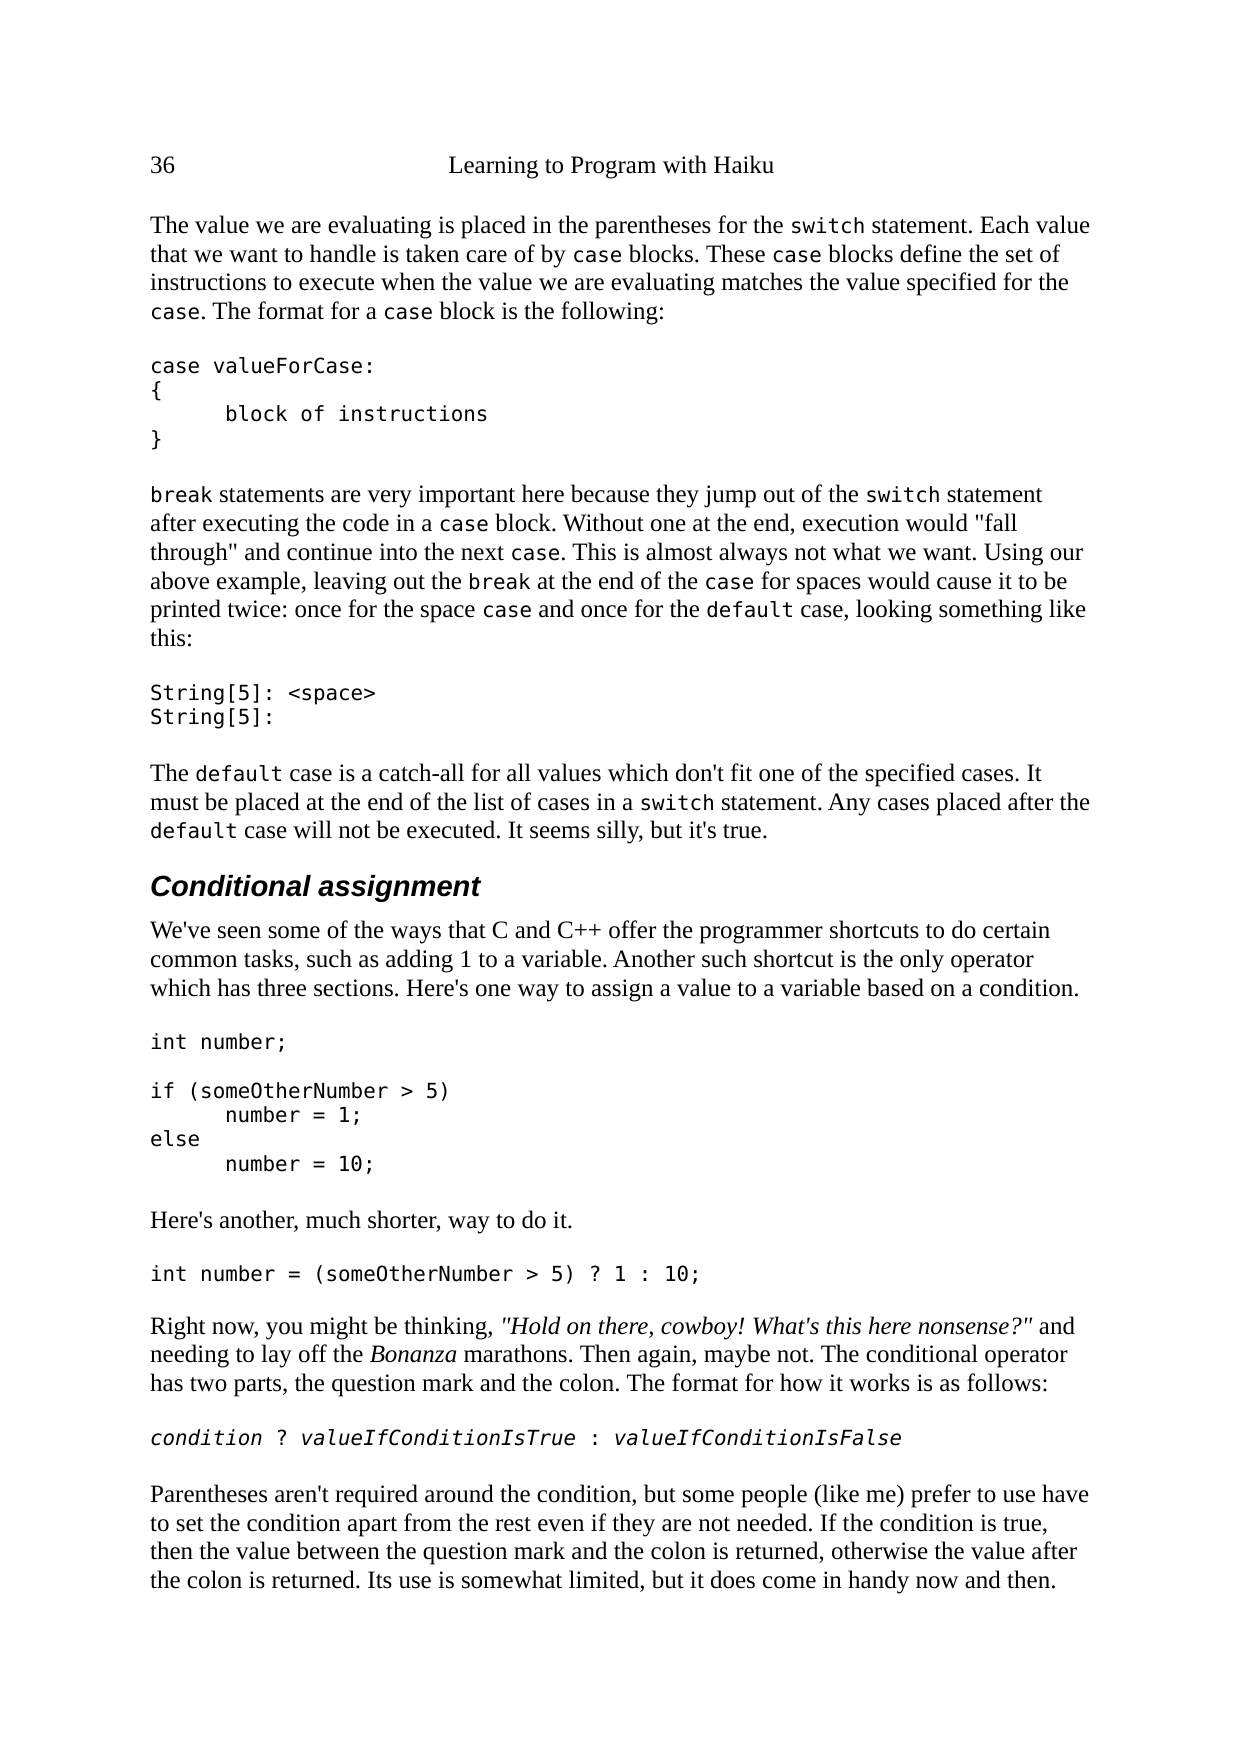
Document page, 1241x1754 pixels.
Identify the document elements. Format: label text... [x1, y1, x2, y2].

text String[5]: <space> [150, 681, 1091, 705]
text The default case is a catch-all for all values which don't fit one of the specified cases. It must be placed at the end of the list of cases in a switch statement. Any cases placed after the default case will not be executed. It seems silly, but it's true. [150, 758, 1091, 844]
text number = 10; [150, 1152, 1091, 1176]
text condition ? valueIfConditionIsTrue : valueIfConditionIsFalse [150, 1426, 1091, 1450]
text int number = (someOtherNumber > 5) ? 1 : 10; [150, 1262, 1091, 1287]
text Parentheses aren't required around the condition, but some people (like me) prefer to use have to set the condition apart from the rest even if they are not needed. If the condition is true, then the value between the question mark and the colon is returned, otherwise the value after the colon is returned. Its use is somewhat limited, but it does come in handy now and then. [150, 1479, 1091, 1594]
text } [150, 427, 1091, 451]
text block of instructions [150, 402, 1091, 427]
text String[5]: [150, 705, 1091, 729]
text if (someOtherNumber > 5) [150, 1079, 1091, 1103]
text else [150, 1127, 1091, 1152]
text break statements are very important here because they jump out of the switch statement after executing the code in a case block. Without one at the end, execution would "fall through" and continue into the next case. This is almost always not what we want. Using our above example, leaving out the break at the end of the case for spaces would cause it to be printed twice: once for the space case and once for the default case, looking something like this: [150, 479, 1091, 652]
text Right now, you might be thinking, "Hold on there, cowboy! What's this here nonsense?" and needing to lay off the Bonanza marathons. Then again, maybe not. The conditional operator has two parts, the question mark and the colon. The format for how it works is as follows: [150, 1311, 1091, 1397]
subtitle Conditional assignment [150, 869, 1091, 903]
text { [150, 378, 1091, 402]
text Here's another, much shorter, way to do it. [150, 1205, 1091, 1233]
text We've seen some of the ways that C and C++ offer the programmer shortcuts to do certain common tasks, such as adding 1 to a variable. Another such shortcut is the only operator which has three sections. Here's one way to assign a value to a variable based on a condition. [150, 915, 1091, 1002]
text case valueForCase: [150, 354, 1091, 378]
text int number; [150, 1030, 1091, 1055]
text The value we are evaluating is placed in the parentheses for the switch statement. Each value that we want to handle is taken care of by case blocks. These case blocks define the set of instructions to execute when the value we are evaluating matches the value specified for the case. The format for a case block is the following: [150, 210, 1091, 325]
text number = 1; [150, 1103, 1091, 1127]
